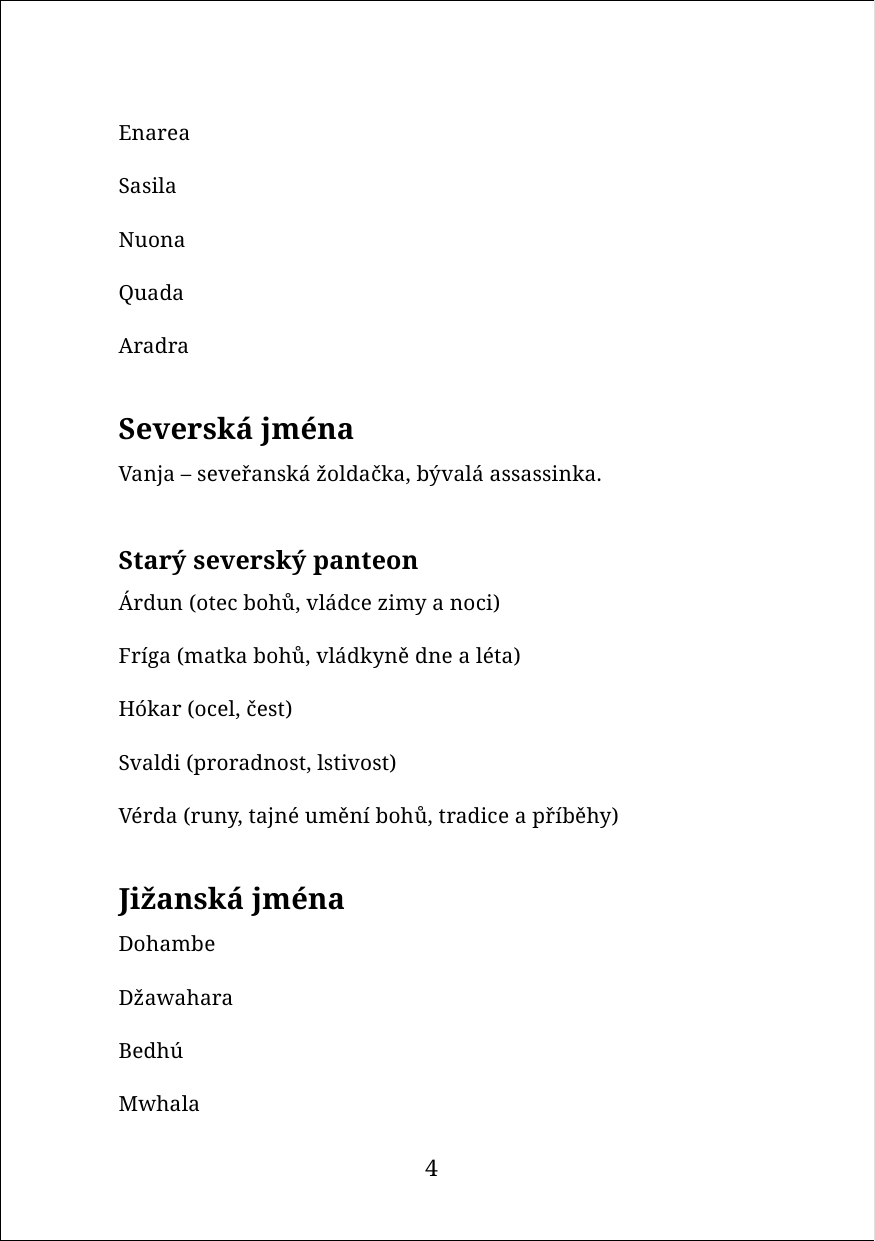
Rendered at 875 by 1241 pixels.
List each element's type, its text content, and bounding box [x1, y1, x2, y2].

text Enarea [118, 118, 756, 147]
text Vérda (runy, tajné umění bohů, tradice a příběhy) [118, 801, 756, 829]
text Mwhala [118, 1089, 756, 1117]
text Árdun (otec bohů, vládce zimy a noci) [118, 588, 756, 617]
subtitle Severská jména [118, 408, 756, 448]
text Dohambe [118, 929, 756, 958]
text Quada [118, 278, 756, 306]
text Vanja – seveřanská žoldačka, bývalá assassinka. [118, 459, 756, 488]
subtitle Jižanská jména [118, 878, 756, 918]
text Bedhú [118, 1036, 756, 1064]
subtitle Starý severský panteon [118, 542, 756, 576]
text Fríga (matka bohů, vládkyně dne a léta) [118, 641, 756, 670]
text Džawahara [118, 983, 756, 1011]
text Hókar (ocel, čest) [118, 694, 756, 723]
text Aradra [118, 331, 756, 359]
text Sasila [118, 171, 756, 200]
text Nuona [118, 225, 756, 253]
text Svaldi (proradnost, lstivost) [118, 748, 756, 776]
